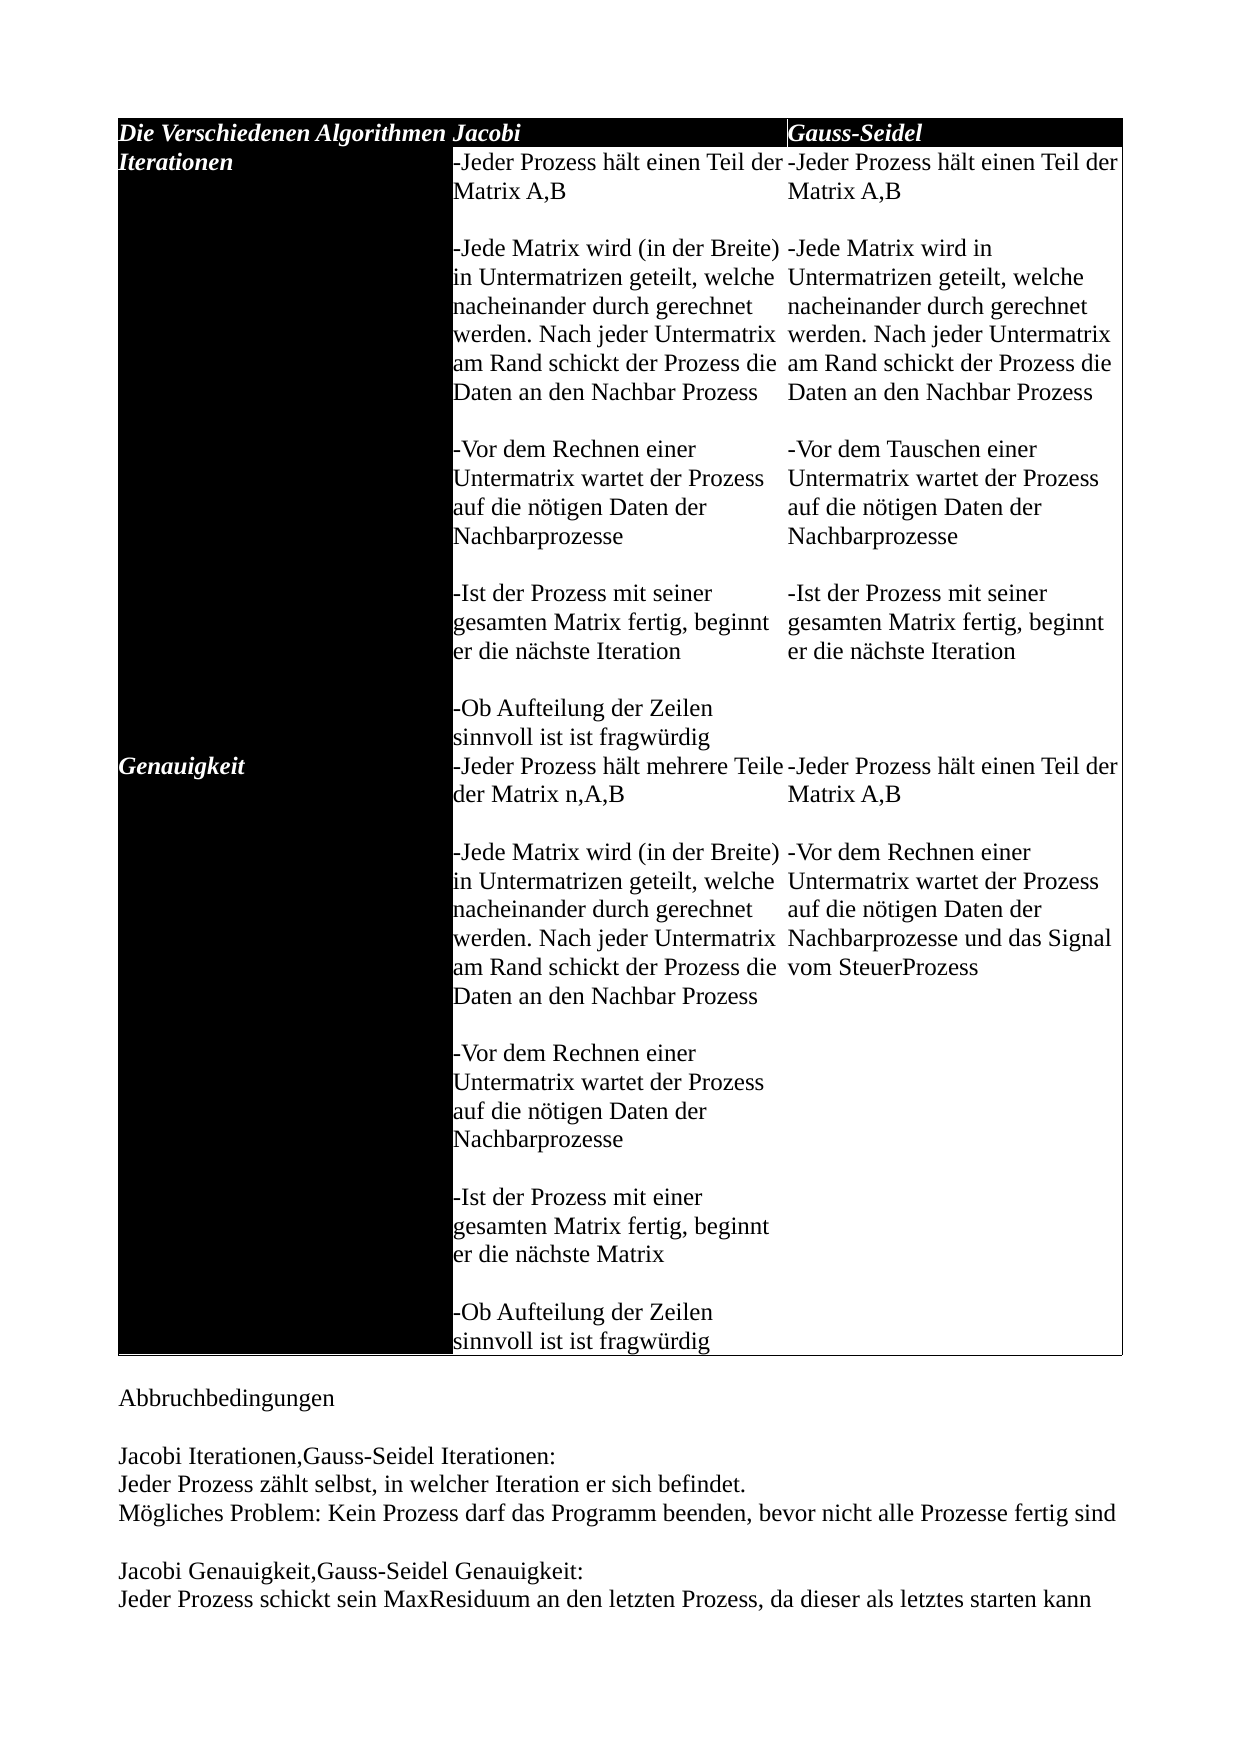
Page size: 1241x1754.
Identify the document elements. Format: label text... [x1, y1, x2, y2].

table_cell Genauigkeit [119, 751, 453, 1354]
table_header Die Verschiedenen Algorithmen [119, 119, 453, 147]
text Jeder Prozess schickt sein MaxResiduum an den letzten Prozess, da dieser als letztes starten kann [118, 1584, 1122, 1613]
text Mögliches Problem: Kein Prozess darf das Programm beenden, bevor nicht alle Prozesse fertig sind [118, 1498, 1122, 1527]
text Jacobi Genauigkeit,Gauss-Seidel Genauigkeit: [118, 1556, 1122, 1584]
table_cell -Jeder Prozess hält einen Teil der Matrix A,B -Vor dem Rechnen einer Untermatrix wartet der Prozess auf die nötigen Daten der Nachbarprozesse und das Signal vom SteuerProzess [788, 751, 1122, 1354]
table_cell -Jeder Prozess hält mehrere Teile der Matrix n,A,B -Jede Matrix wird (in der Breite) in Untermatrizen geteilt, welche nacheinander durch gerechnet werden. Nach jeder Untermatrix am Rand schickt der Prozess die Daten an den Nachbar Prozess -Vor dem Rechnen einer Untermatrix wartet der Prozess auf die nötigen Daten der Nachbarprozesse -Ist der Prozess mit einer gesamten Matrix fertig, beginnt er die nächste Matrix -Ob Aufteilung der Zeilen sinnvoll ist ist fragwürdig [453, 751, 787, 1354]
text Jacobi Iterationen,Gauss-Seidel Iterationen: [118, 1441, 1122, 1469]
table_header Jacobi [453, 119, 787, 147]
table_header Gauss-Seidel [788, 119, 1122, 147]
table_cell Iterationen [119, 147, 453, 751]
text Abbruchbedingungen [118, 1383, 1122, 1412]
text Jeder Prozess zählt selbst, in welcher Iteration er sich befindet. [118, 1469, 1122, 1498]
table_cell -Jeder Prozess hält einen Teil der Matrix A,B -Jede Matrix wird in Untermatrizen geteilt, welche nacheinander durch gerechnet werden. Nach jeder Untermatrix am Rand schickt der Prozess die Daten an den Nachbar Prozess -Vor dem Tauschen einer Untermatrix wartet der Prozess auf die nötigen Daten der Nachbarprozesse -Ist der Prozess mit seiner gesamten Matrix fertig, beginnt er die nächste Iteration [788, 147, 1122, 751]
table_cell -Jeder Prozess hält einen Teil der Matrix A,B -Jede Matrix wird (in der Breite) in Untermatrizen geteilt, welche nacheinander durch gerechnet werden. Nach jeder Untermatrix am Rand schickt der Prozess die Daten an den Nachbar Prozess -Vor dem Rechnen einer Untermatrix wartet der Prozess auf die nötigen Daten der Nachbarprozesse -Ist der Prozess mit seiner gesamten Matrix fertig, beginnt er die nächste Iteration -Ob Aufteilung der Zeilen sinnvoll ist ist fragwürdig [453, 147, 787, 751]
